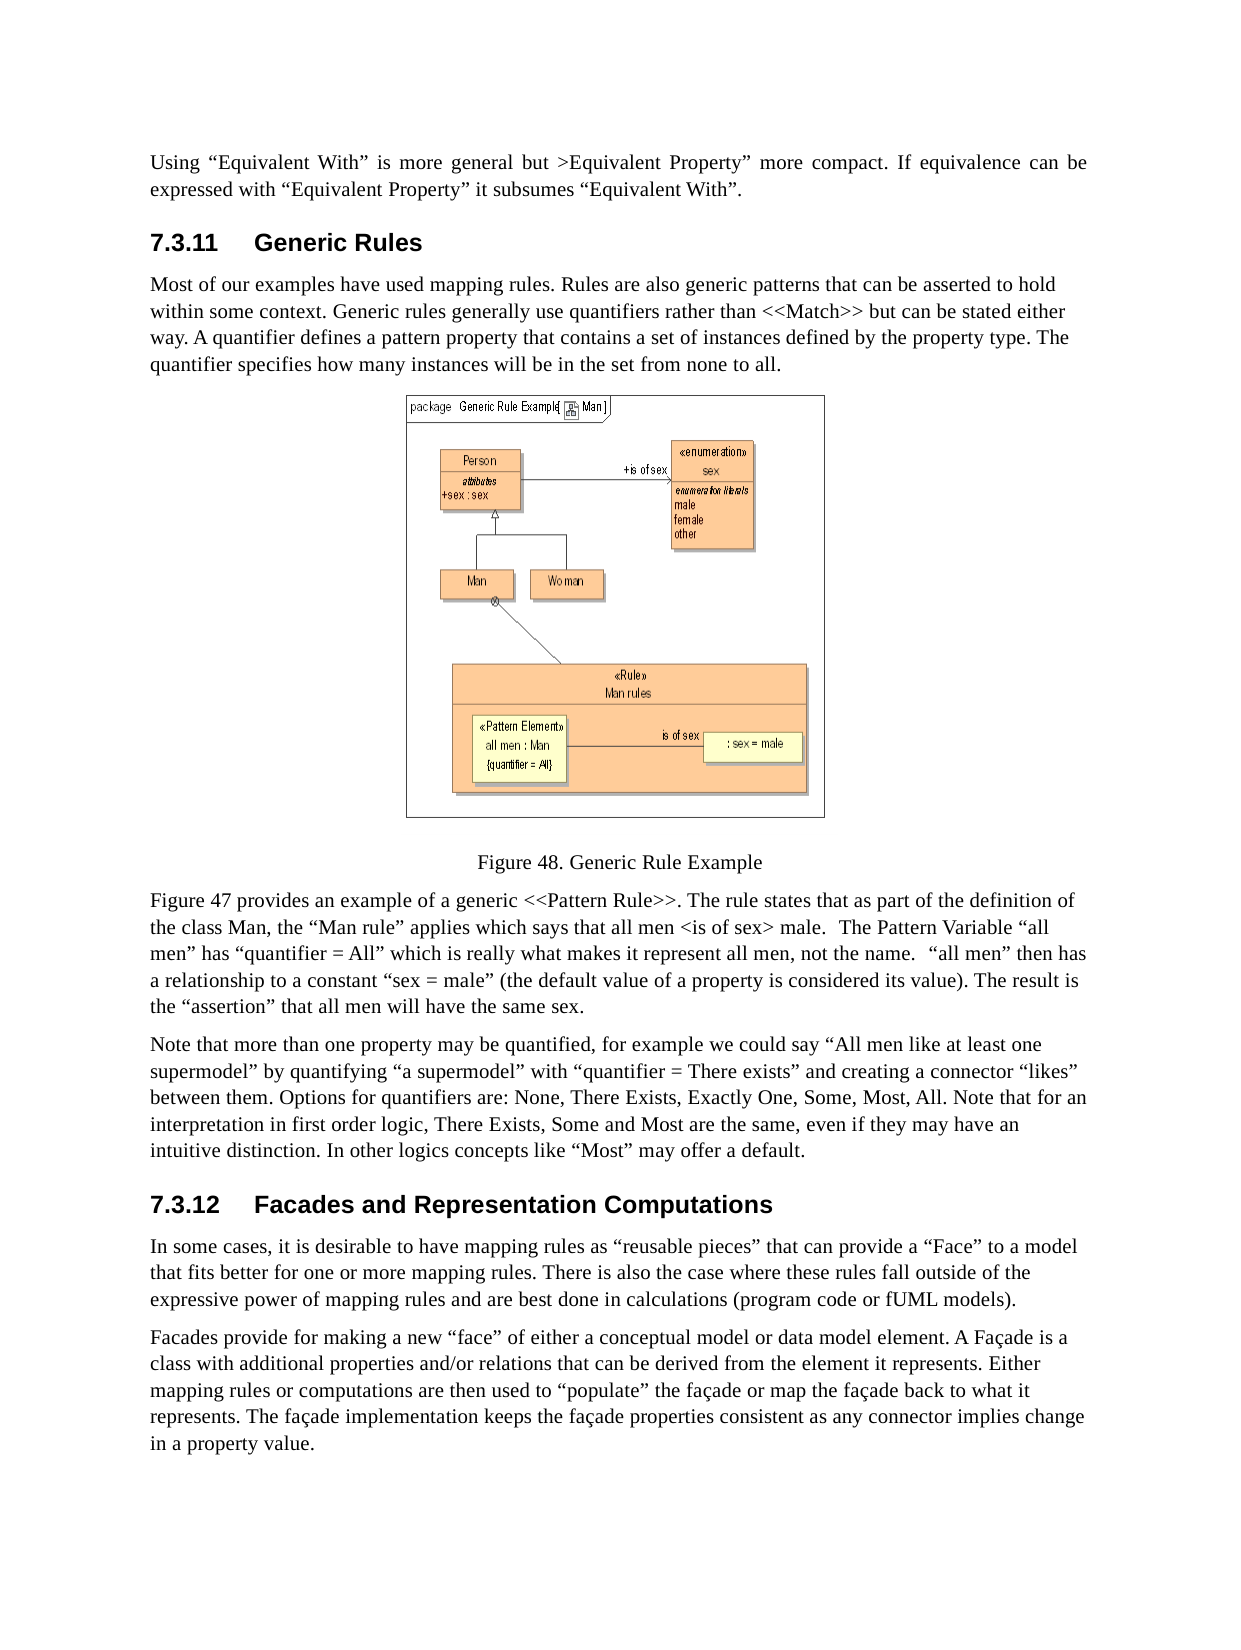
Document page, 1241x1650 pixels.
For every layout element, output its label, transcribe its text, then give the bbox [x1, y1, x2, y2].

text Most of our examples have used mapping rules. Rules are also generic patterns that can be asserted to hold within some context. Generic rules generally use quantifiers rather than <<Match>> but can be stated either way. A quantifier defines a pattern property that contains a set of instances defined by the property type. The quantifier specifies how many instances will be in the set from none to all. [150, 272, 1090, 375]
subtitle Generic Rules [150, 228, 1090, 257]
subtitle Facades and Representation Computations [150, 1190, 1090, 1219]
text Figure 48. Generic Rule Example [150, 850, 1090, 874]
text In some cases, it is desirable to have mapping rules as “reusable pieces” that can provide a “Face” to a model that fits better for one or more mapping rules. There is also the case where these rules fall outside of the expressive power of mapping rules and are best done in calculations (program code or fUML models). [150, 1234, 1090, 1311]
picture [401, 389, 839, 836]
text Using “Equivalent With” is more general but >Equivalent Property” more compact. If equivalence can be expressed with “Equivalent Property” it subsumes “Equivalent With”. [150, 150, 1090, 201]
text Figure 47 provides an example of a generic <<Pattern Rule>>. The rule states that as part of the definition of the class Man, the “Man rule” applies which says that all men <is of sex> male. The Pattern Variable “all men” has “quantifier = All” which is really what makes it represent all men, not the name. “all men” then has a relationship to a constant “sex = male” (the default value of a property is considered its value). The result is the “assertion” that all men will have the same sex. [150, 888, 1090, 1018]
text Note that more than one property may be quantified, for example we could say “All men like at least one supermodel” by quantifying “a supermodel” with “quantifier = There exists” and creating a connector “likes” between them. Options for quantifiers are: None, There Exists, Exactly One, Some, Most, All. Note that for an interpretation in first order logic, There Exists, Some and Most are the same, even if they may have an intuitive distinction. In other logics concepts like “Most” may offer a default. [150, 1032, 1090, 1162]
text Facades provide for making a new “face” of either a conceptual model or data model element. A Façade is a class with additional properties and/or relations that can be derived from the element it represents. Either mapping rules or computations are then used to “populate” the façade or map the façade back to what it represents. The façade implementation keeps the façade properties consistent as any connector implies change in a property value. [150, 1325, 1090, 1455]
